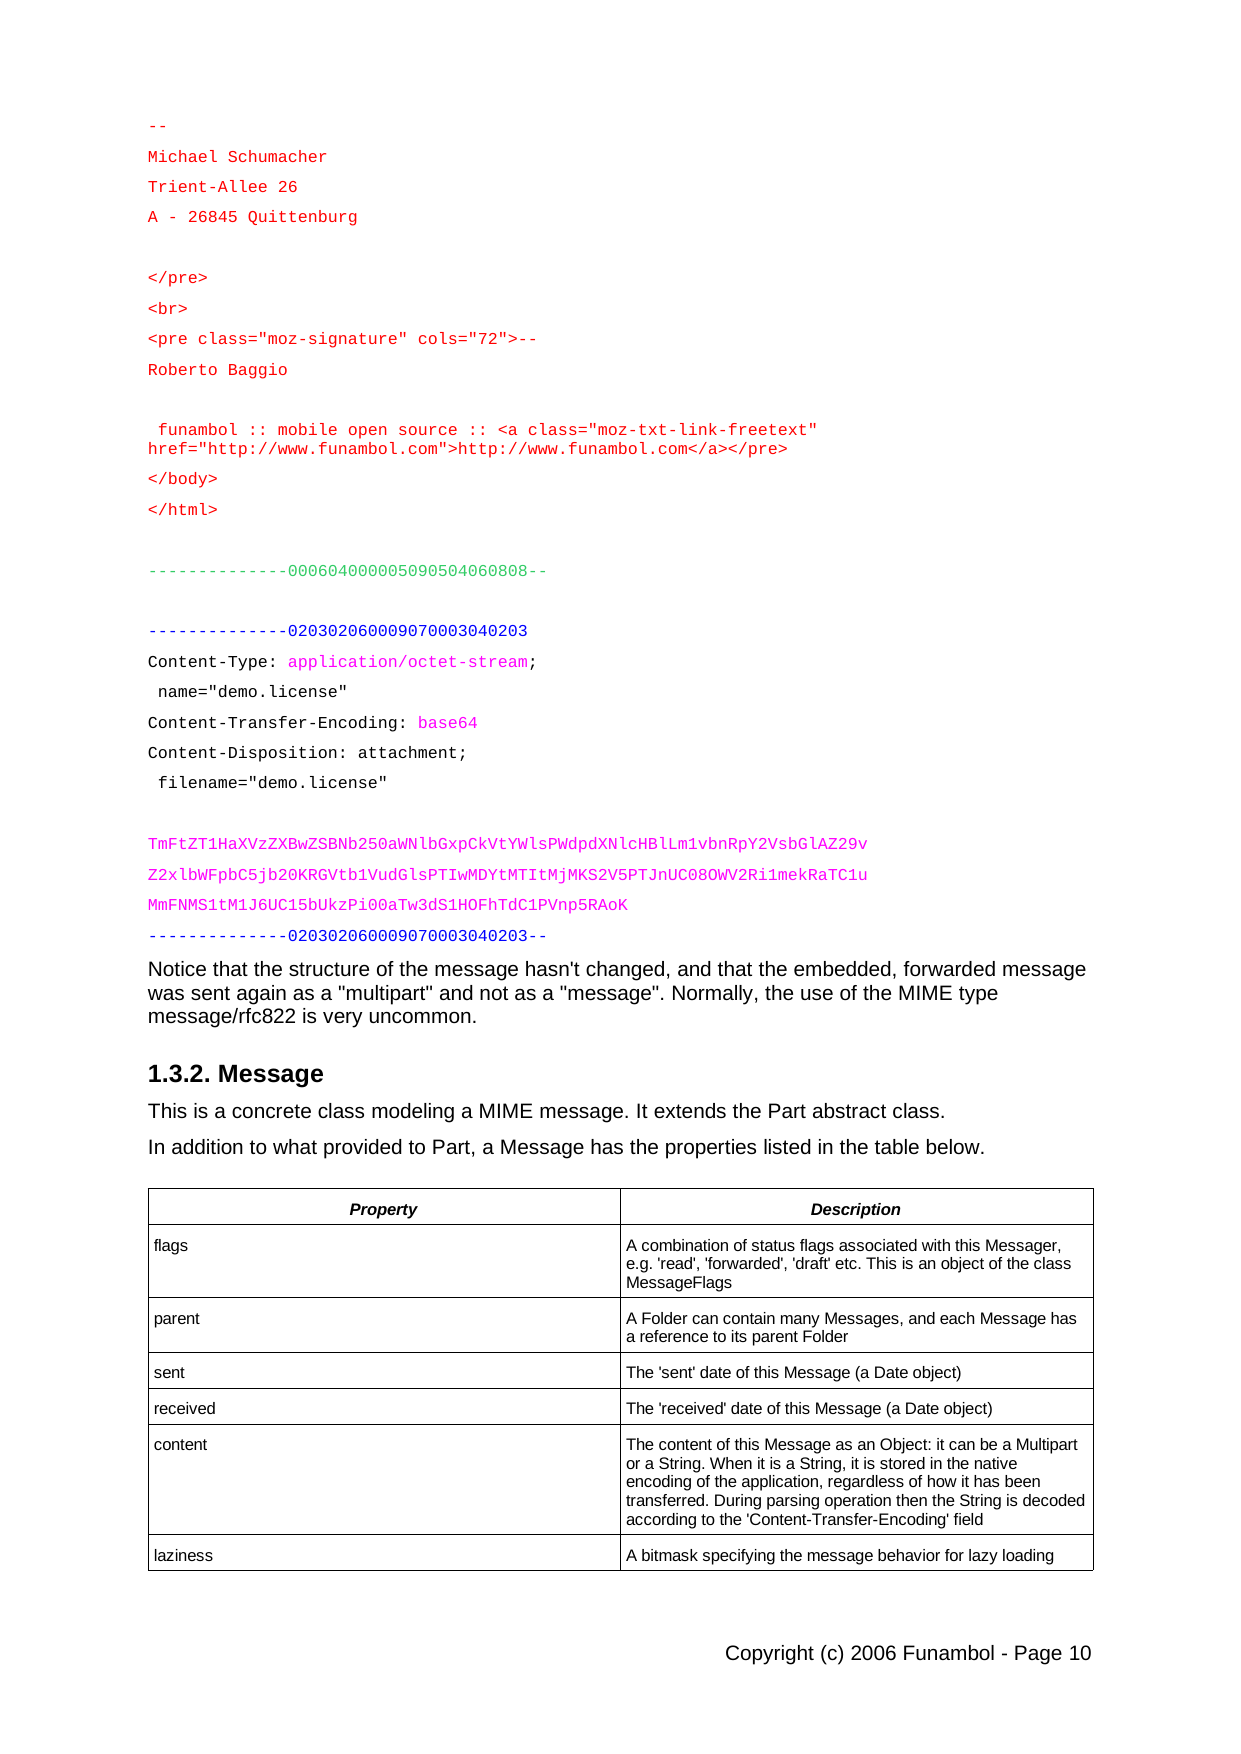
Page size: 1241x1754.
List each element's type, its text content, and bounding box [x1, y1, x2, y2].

table_cell The content of this Message as an Object: it can be a Multipart or a String. When it is a String, it is stored in the native encoding of the application, regardless of how it has been transferred. During parsing operation then the String is decoded according to the 'Content-Transfer-Encoding' field [621, 1425, 1093, 1534]
text Roberto Baggio [148, 361, 1093, 380]
text name="demo.license" [148, 684, 1093, 703]
text A - 26845 Quittenburg [148, 209, 1093, 228]
table_cell received [149, 1389, 620, 1424]
table_cell sent [149, 1353, 620, 1388]
table_cell The 'received' date of this Message (a Date object) [621, 1389, 1093, 1424]
text --------------000604000005090504060808-- [148, 562, 1093, 581]
table_cell parent [149, 1298, 620, 1352]
text In addition to what provided to Part, a Message has the properties listed in the table below. [148, 1135, 1093, 1159]
table_cell A Folder can contain many Messages, and each Message has a reference to its parent Folder [621, 1298, 1093, 1352]
text Trient-Allee 26 [148, 179, 1093, 197]
table_cell laziness [149, 1535, 620, 1570]
text Z2xlbWFpbC5jb20KRGVtb1VudGlsPTIwMDYtMTItMjMKS2V5PTJnUC08OWV2Ri1mekRaTC1u [148, 867, 1093, 885]
text -- [148, 118, 1093, 137]
text Content-Disposition: attachment; [148, 745, 1093, 763]
text This is a concrete class modeling a MIME message. It extends the Part abstract class. [148, 1100, 1093, 1123]
text TmFtZT1HaXVzZXBwZSBNb250aWNlbGxpCkVtYWlsPWdpdXNlcHBlLm1vbnRpY2VsbGlAZ29v [148, 836, 1093, 855]
table_header Description [621, 1189, 1093, 1224]
table_cell flags [149, 1225, 620, 1297]
table_cell A combination of status flags associated with this Messager, e.g. 'read', 'forwarded', 'draft' etc. This is an object of the class MessageFlags [621, 1225, 1093, 1297]
text --------------020302060009070003040203 [148, 623, 1093, 642]
text <br> [148, 301, 1093, 319]
text Notice that the structure of the message hasn't changed, and that the embedded, forwarded message was sent again as a "multipart" and not as a "message". Normally, the use of the MIME type message/rfc822 is very uncommon. [148, 958, 1093, 1028]
text --------------020302060009070003040203-- [148, 927, 1093, 946]
table_header Property [149, 1189, 620, 1224]
subtitle Message [148, 1059, 1093, 1087]
text </pre> [148, 270, 1093, 289]
text MmFNMS1tM1J6UC15bUkzPi00aTw3dS1HOFhTdC1PVnp5RAoK [148, 897, 1093, 916]
text </body> [148, 471, 1093, 490]
text </html> [148, 502, 1093, 520]
text Content-Type: application/octet-stream; [148, 654, 1093, 672]
table_cell The 'sent' date of this Message (a Date object) [621, 1353, 1093, 1388]
text Michael Schumacher [148, 148, 1093, 167]
text filename="demo.license" [148, 775, 1093, 794]
text <pre class="moz-signature" cols="72">-- [148, 331, 1093, 349]
table_cell content [149, 1425, 620, 1534]
table_cell A bitmask specifying the message behavior for lazy loading [621, 1535, 1093, 1570]
text funambol :: mobile open source :: <a class="moz-txt-link-freetext" href="http://www.funambol.com">http://www.funambol.com</a></pre> [148, 422, 1093, 459]
text Content-Transfer-Encoding: base64 [148, 714, 1093, 733]
